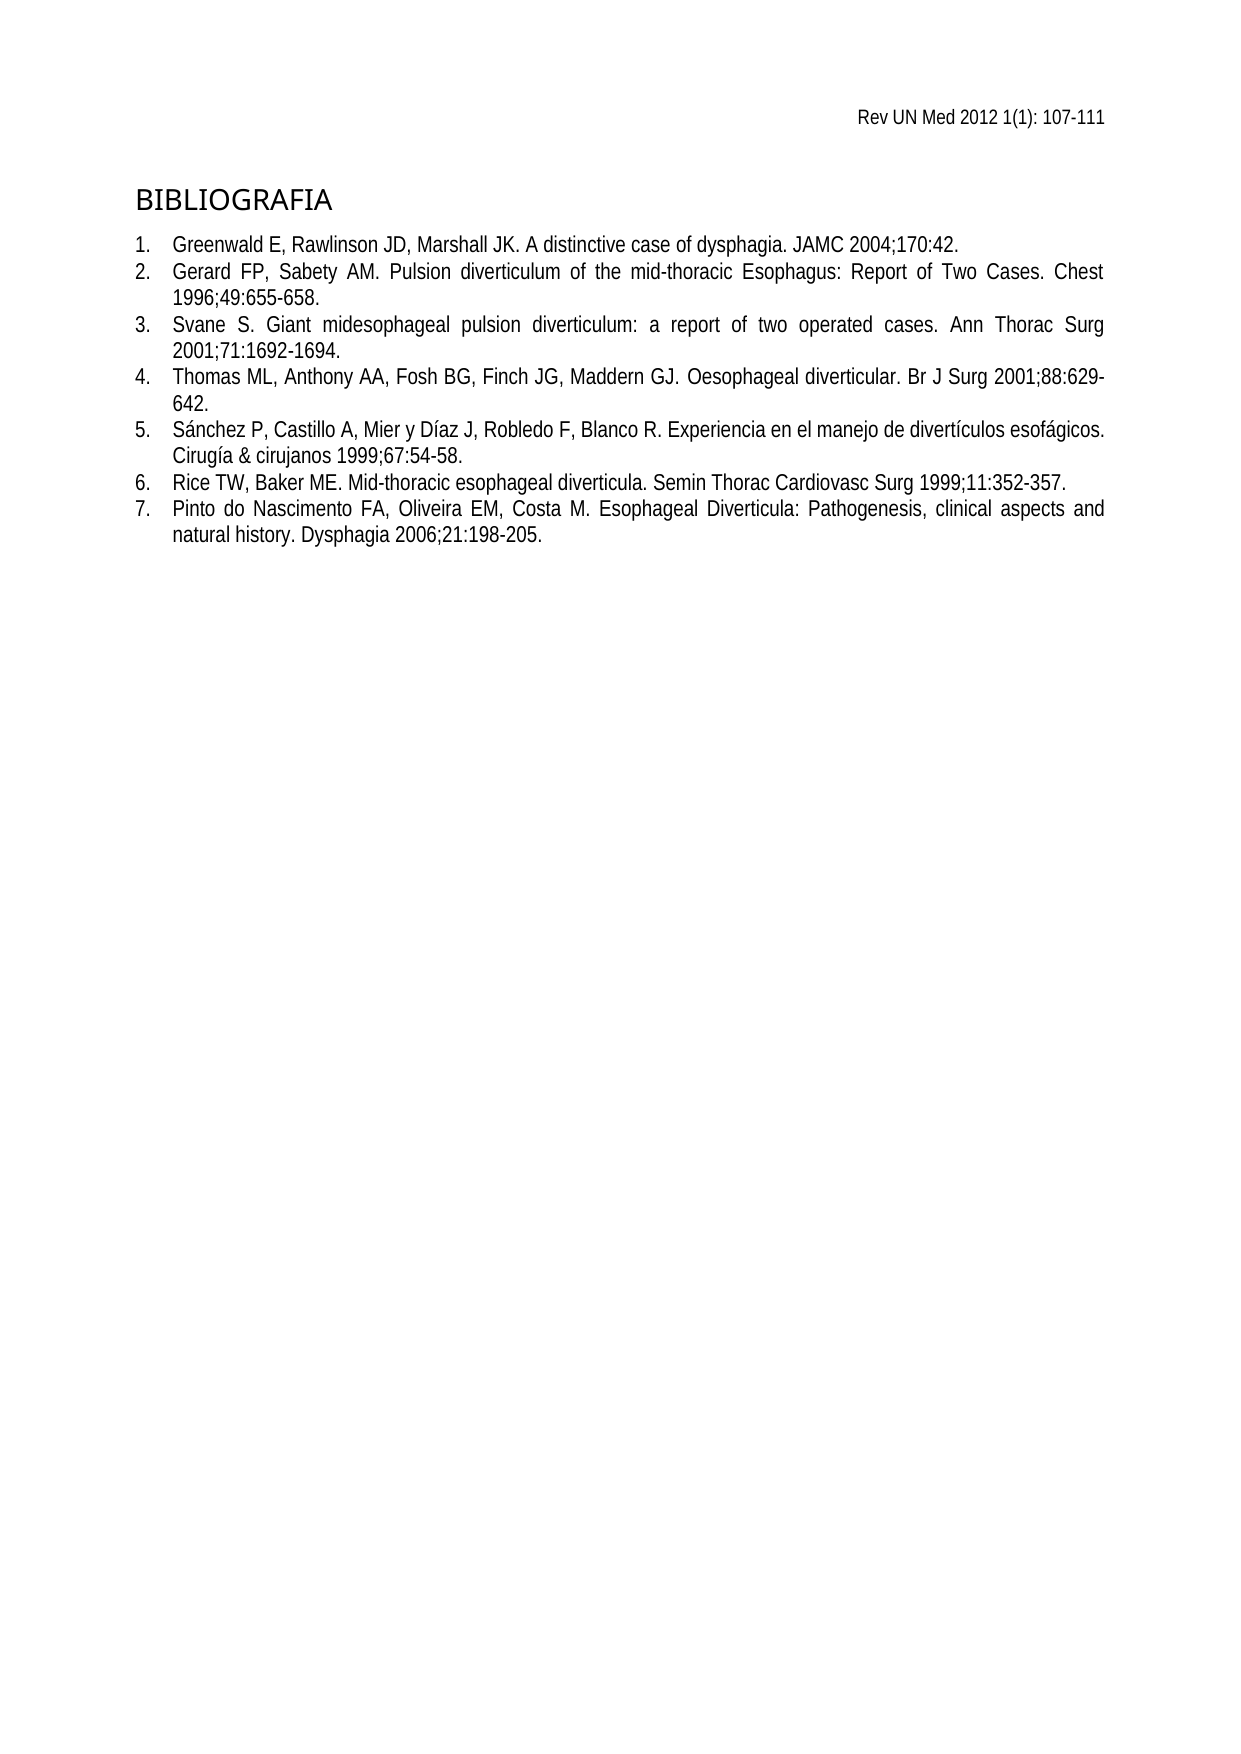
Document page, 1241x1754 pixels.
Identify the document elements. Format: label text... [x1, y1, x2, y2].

list Svane S. Giant midesophageal pulsion diverticulum: a report of two operated cases. Ann Thorac Surg 2001;71:1692-1694. [135, 311, 1105, 363]
subtitle BIBLIOGRAFIA [135, 179, 1105, 219]
list Rice TW, Baker ME. Mid-thoracic esophageal diverticula. Semin Thorac Cardiovasc Surg 1999;11:352-357. [135, 469, 1105, 495]
list Thomas ML, Anthony AA, Fosh BG, Finch JG, Maddern GJ. Oesophageal diverticular. Br J Surg 2001;88:629-642. [135, 363, 1105, 416]
list Sánchez P, Castillo A, Mier y Díaz J, Robledo F, Blanco R. Experiencia en el manejo de divertículos esofágicos. Cirugía & cirujanos 1999;67:54-58. [135, 416, 1105, 469]
list Greenwald E, Rawlinson JD, Marshall JK. A distinctive case of dysphagia. JAMC 2004;170:42. [135, 231, 1105, 258]
list Pinto do Nascimento FA, Oliveira EM, Costa M. Esophageal Diverticula: Pathogenesis, clinical aspects and natural history. Dysphagia 2006;21:198-205. [135, 495, 1105, 548]
list Gerard FP, Sabety AM. Pulsion diverticulum of the mid-thoracic Esophagus: Report of Two Cases. Chest 1996;49:655-658. [135, 258, 1105, 311]
